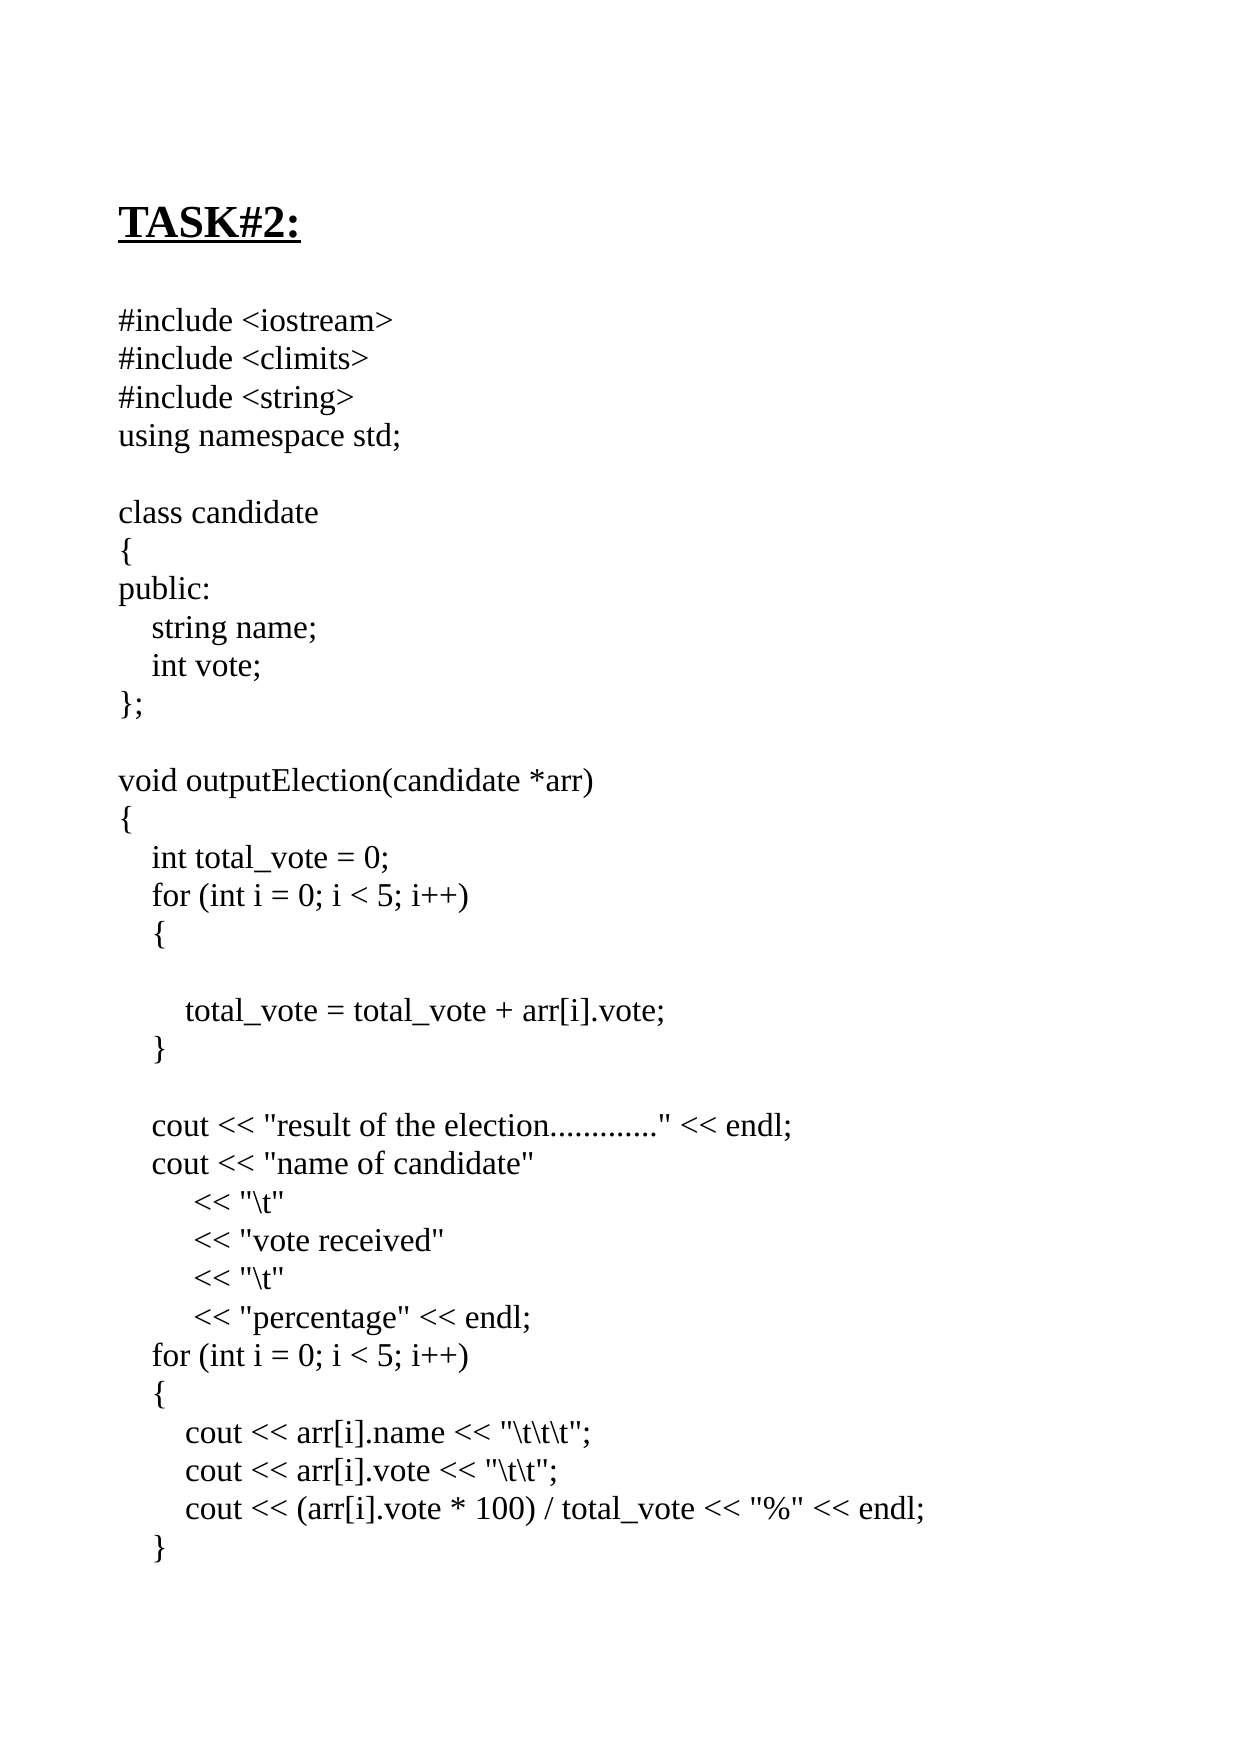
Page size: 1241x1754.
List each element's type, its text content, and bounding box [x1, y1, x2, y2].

text { [118, 530, 1122, 568]
text for (int i = 0; i < 5; i++) [118, 1335, 1122, 1373]
text cout << arr[i].vote << "\t\t"; [118, 1450, 1122, 1488]
text << "\t" [118, 1258, 1122, 1297]
text }; [118, 683, 1122, 722]
text string name; [118, 607, 1122, 645]
text } [118, 1028, 1122, 1067]
text #include <iostream> [118, 300, 1122, 338]
text cout << "result of the election............." << endl; [118, 1105, 1122, 1143]
text #include <string> [118, 377, 1122, 415]
text { [118, 1373, 1122, 1412]
text int vote; [118, 645, 1122, 683]
text { [118, 913, 1122, 952]
text << "percentage" << endl; [118, 1297, 1122, 1335]
text #include <climits> [118, 338, 1122, 377]
text << "\t" [118, 1182, 1122, 1220]
text class candidate [118, 492, 1122, 530]
text { [118, 798, 1122, 837]
text cout << arr[i].name << "\t\t\t"; [118, 1412, 1122, 1450]
text cout << "name of candidate" [118, 1143, 1122, 1182]
text void outputElection(candidate *arr) [118, 760, 1122, 798]
text cout << (arr[i].vote * 100) / total_vote << "%" << endl; [118, 1488, 1122, 1527]
text int total_vote = 0; [118, 837, 1122, 875]
text total_vote = total_vote + arr[i].vote; [118, 990, 1122, 1028]
text using namespace std; [118, 415, 1122, 453]
text TASK#2: [118, 195, 1122, 247]
text public: [118, 568, 1122, 607]
text for (int i = 0; i < 5; i++) [118, 875, 1122, 913]
text } [118, 1527, 1122, 1565]
text << "vote received" [118, 1220, 1122, 1258]
